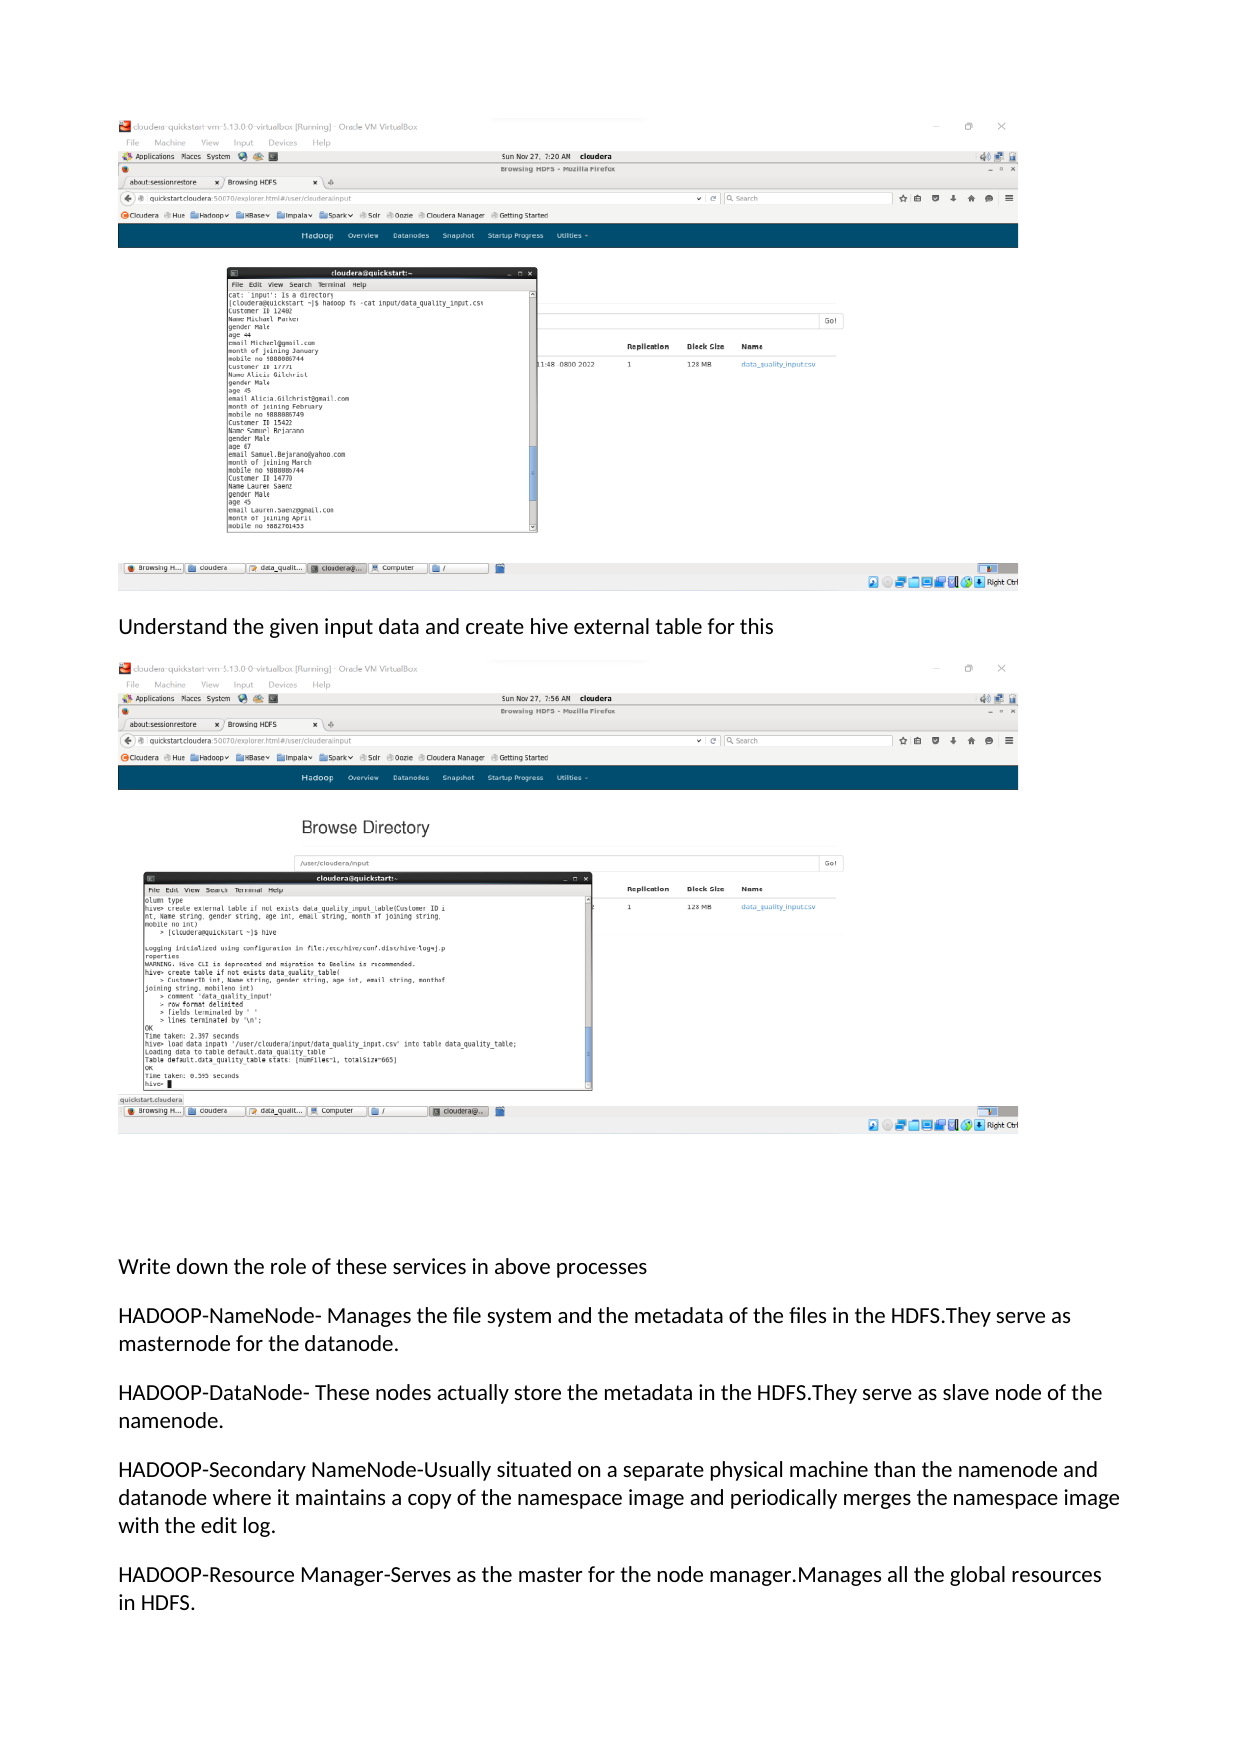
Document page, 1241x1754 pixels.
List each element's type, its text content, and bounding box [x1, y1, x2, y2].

text HADOOP-NameNode- Manages the file system and the metadata of the files in the HDFS.They serve as masternode for the datanode. [118, 1301, 1122, 1357]
text HADOOP-DataNode- These nodes actually store the metadata in the HDFS.They serve as slave node of the namenode. [118, 1378, 1122, 1434]
text HADOOP-Resource Manager-Serves as the master for the node manager.Manages all the global resources in HDFS. [118, 1560, 1122, 1616]
text Understand the given input data and create hive external table for this [118, 612, 1122, 640]
text Write down the role of these services in above processes [118, 1252, 1122, 1280]
text HADOOP-Secondary NameNode-Usually situated on a separate physical machine than the namenode and datanode where it maintains a copy of the namespace image and periodically merges the namespace image with the edit log. [118, 1455, 1122, 1539]
